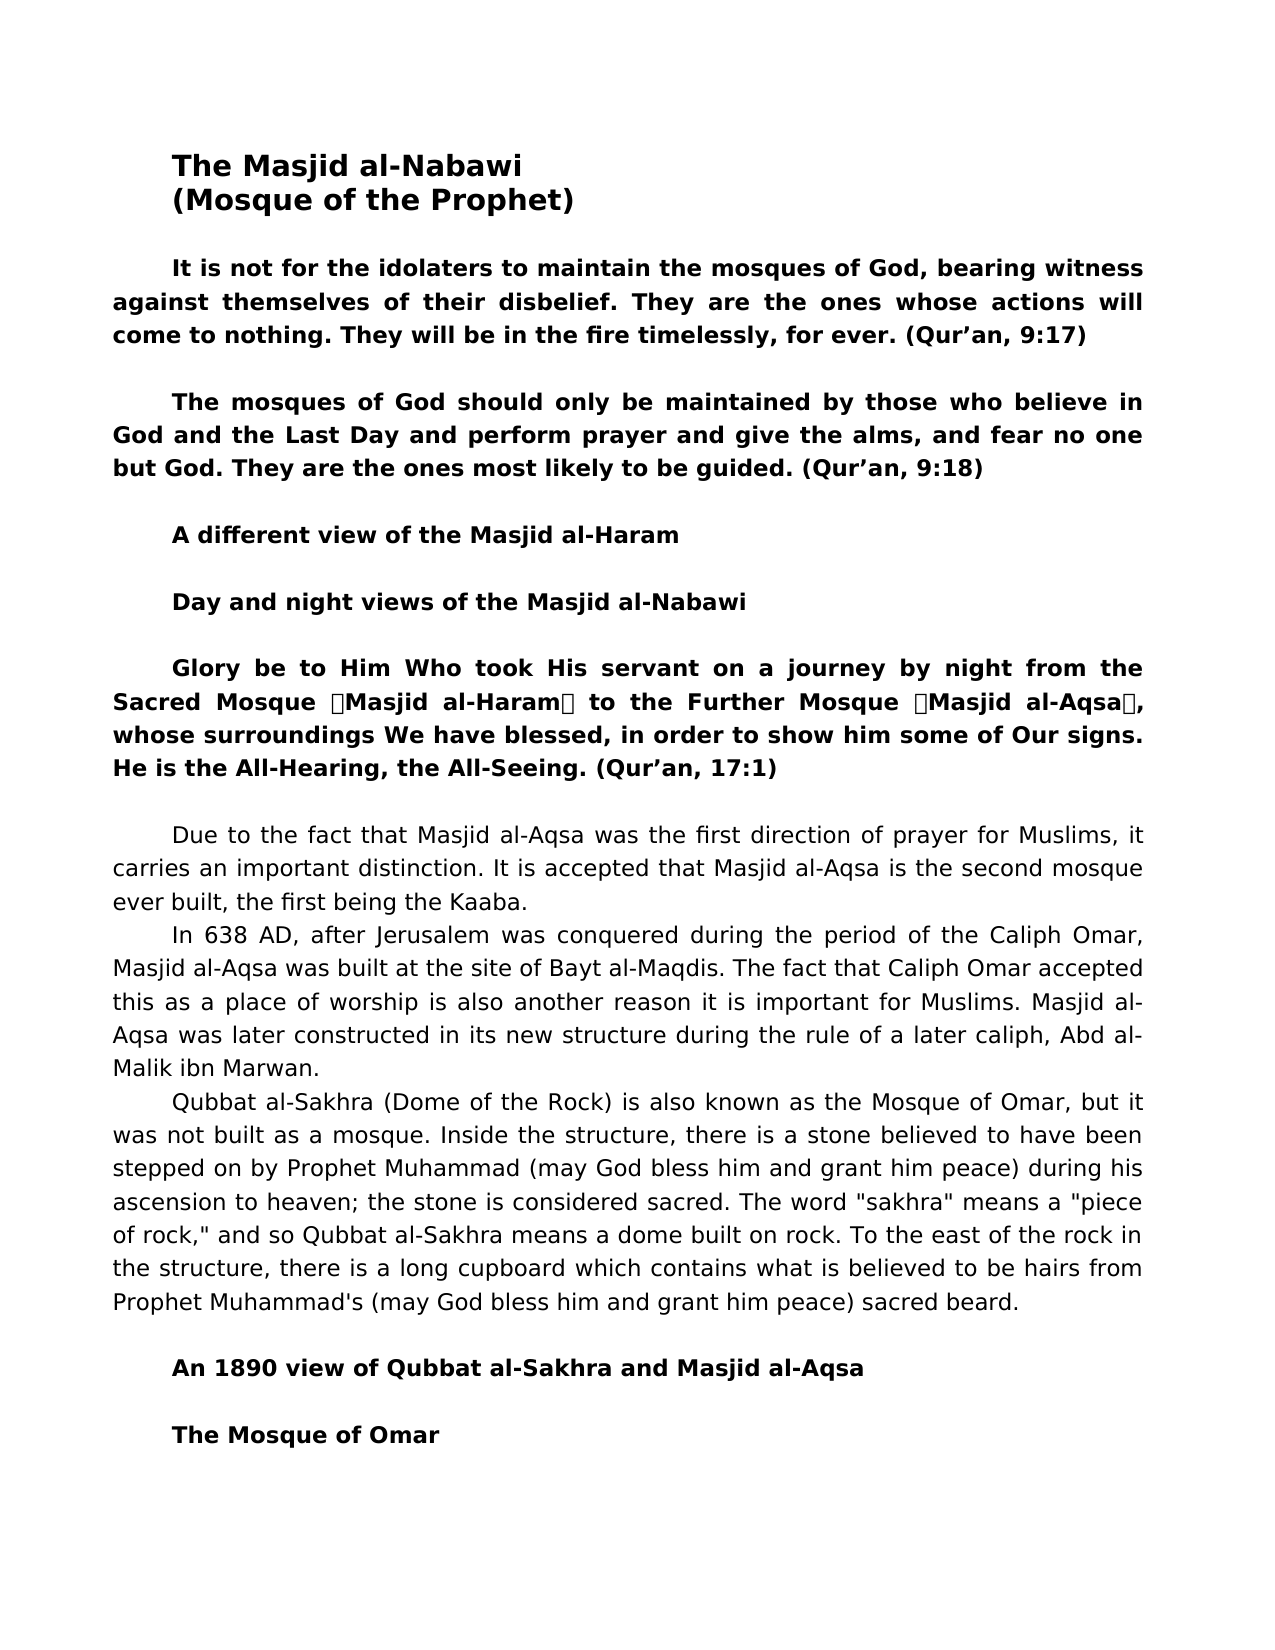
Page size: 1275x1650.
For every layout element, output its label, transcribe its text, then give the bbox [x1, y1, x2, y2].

text Qubbat al-Sakhra (Dome of the Rock) is also known as the Mosque of Omar, but it was not built as a mosque. Inside the structure, there is a stone believed to have been stepped on by Prophet Muhammad (may God bless him and grant him peace) during his ascension to heaven; the stone is considered sacred. The word "sakhra" means a "piece of rock," and so Qubbat al-Sakhra means a dome built on rock. To the east of the rock in the structure, there is a long cupboard which contains what is believed to be hairs from Prophet Muhammad's (may God bless him and grant him peace) sacred beard. [112, 1083, 1145, 1317]
text The Masjid al-Nabawi [112, 150, 1145, 183]
text It is not for the idolaters to maintain the mosques of God, bearing witness against themselves of their disbelief. They are the ones whose actions will come to nothing. They will be in the fire timelessly, for ever. (Qur’an, 9:17) [112, 250, 1145, 350]
text The mosques of God should only be maintained by those who believe in God and the Last Day and perform prayer and give the alms, and fear no one but God. They are the ones most likely to be guided. (Qur’an, 9:18) [112, 383, 1145, 483]
text Due to the fact that Masjid al-Aqsa was the first direction of prayer for Muslims, it carries an important distinction. It is accepted that Masjid al-Aqsa is the second mosque ever built, the first being the Kaaba. [112, 817, 1145, 917]
text An 1890 view of Qubbat al-Sakhra and Masjid al-Aqsa [112, 1350, 1145, 1383]
text The Mosque of Omar [112, 1417, 1145, 1450]
text In 638 AD, after Jerusalem was conquered during the period of the Caliph Omar, Masjid al-Aqsa was built at the site of Bayt al-Maqdis. The fact that Caliph Omar accepted this as a place of worship is also another reason it is important for Muslims. Masjid al-Aqsa was later constructed in its new structure during the rule of a later caliph, Abd al-Malik ibn Marwan. [112, 917, 1145, 1083]
text Glory be to Him Who took His servant on a journey by night from the Sacred Mosque Masjid al-Haram to the Further Mosque Masjid al-Aqsa, whose surroundings We have blessed, in order to show him some of Our signs. He is the All-Hearing, the All-Seeing. (Qur’an, 17:1) [112, 650, 1145, 783]
text Day and night views of the Masjid al-Nabawi [112, 583, 1145, 617]
text A different view of the Masjid al-Haram [112, 517, 1145, 550]
text (Mosque of the Prophet) [112, 183, 1145, 217]
